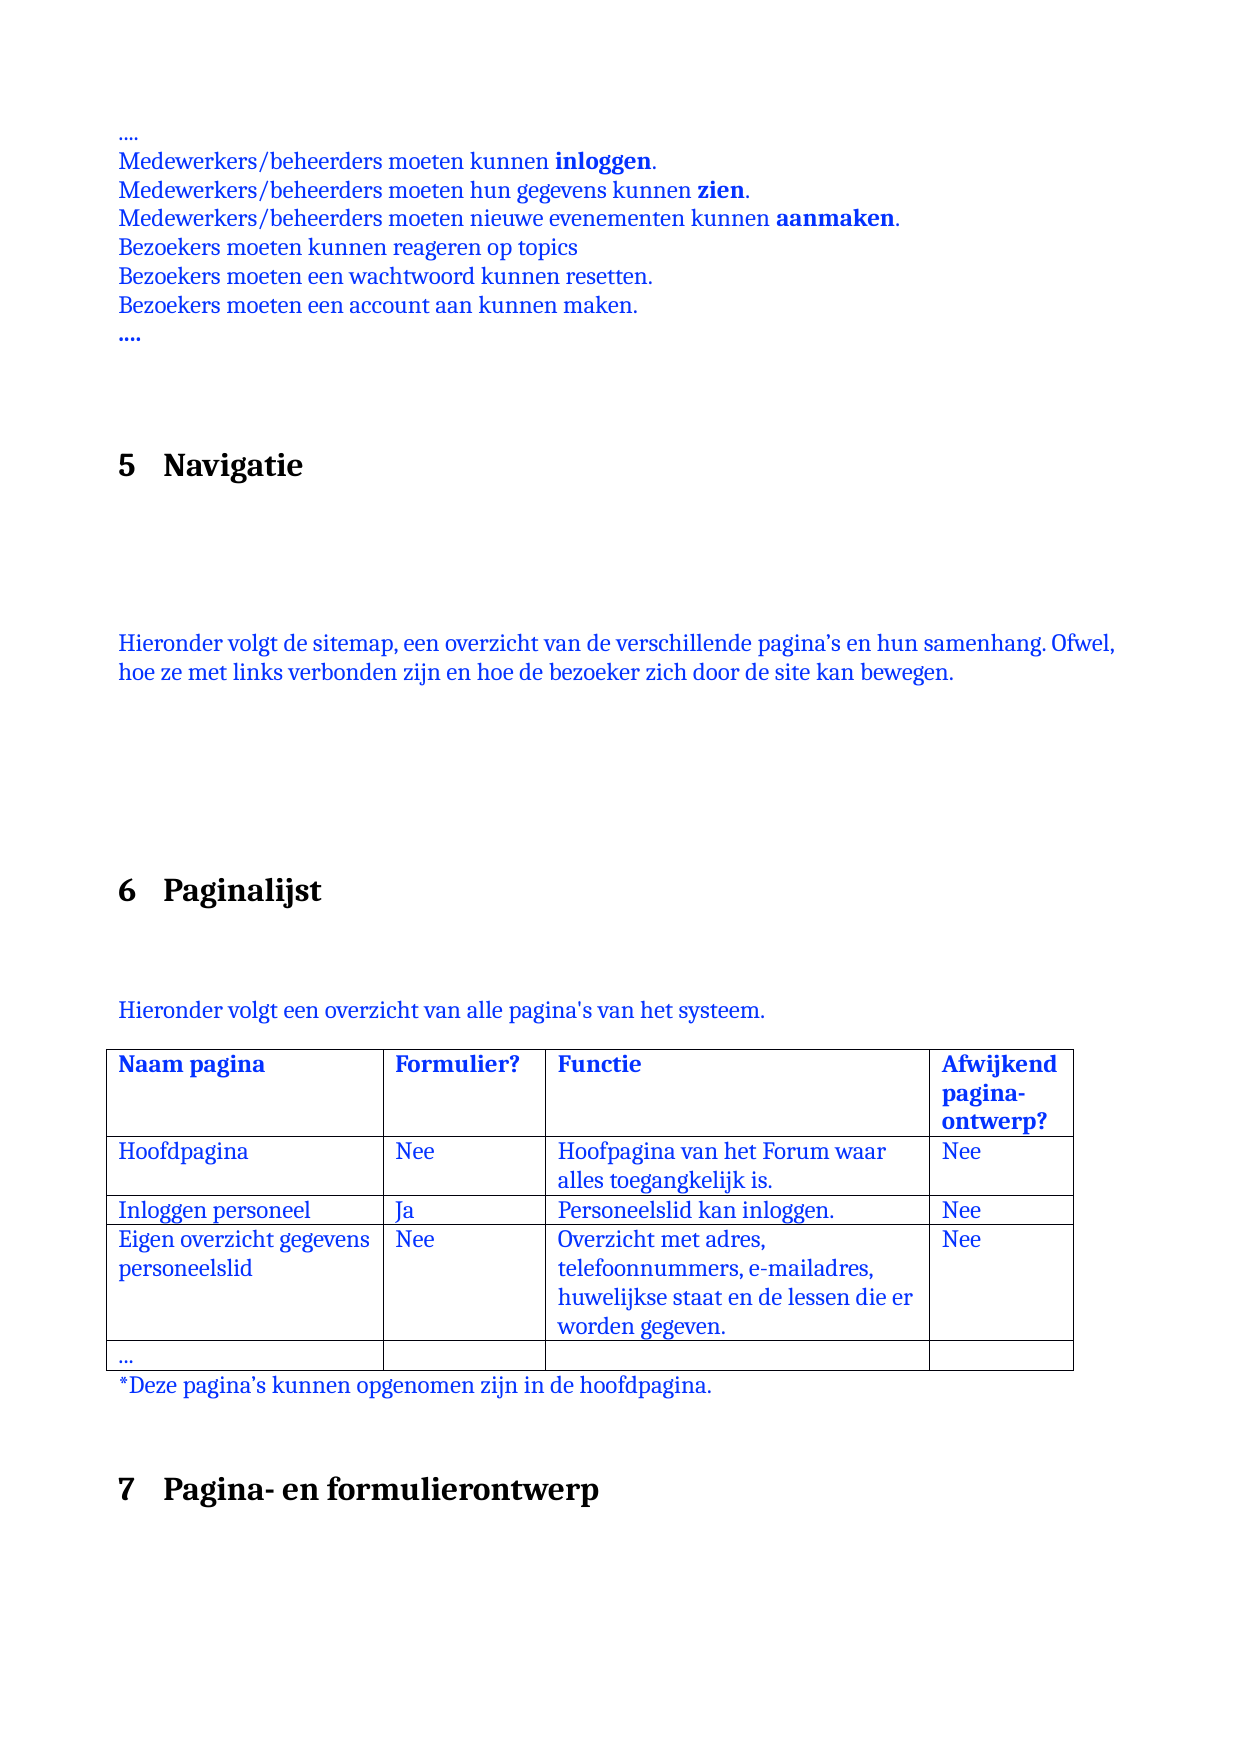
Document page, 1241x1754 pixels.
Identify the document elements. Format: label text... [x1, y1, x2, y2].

table_cell Hoofpagina van het Forum waar alles toegangkelijk is. [546, 1137, 929, 1194]
table_cell Ja [384, 1196, 545, 1224]
table_cell ... [107, 1341, 383, 1370]
text Hieronder volgt de sitemap, een overzicht van de verschillende pagina’s en hun samenhang. Ofwel, hoe ze met links verbonden zijn en hoe de bezoeker zich door de site kan bewegen. [118, 629, 1122, 686]
table_cell Nee [930, 1137, 1073, 1194]
table_cell [546, 1341, 929, 1370]
text Medewerkers/beheerders moeten hun gegevens kunnen zien. [118, 176, 1122, 204]
table_cell Personeelslid kan inloggen. [546, 1196, 929, 1224]
text *Deze pagina’s kunnen opgenomen zijn in de hoofdpagina. [118, 1371, 1122, 1400]
table_cell [384, 1341, 545, 1370]
table_cell Nee [384, 1225, 545, 1340]
subtitle Pagina- en formulierontwerp [118, 1470, 1122, 1508]
subtitle Paginalijst [118, 871, 1122, 910]
table_cell Hoofdpagina [107, 1137, 383, 1194]
table_cell Overzicht met adres, telefoonnummers, e-mailadres, huwelijkse staat en de lessen die er worden gegeven. [546, 1225, 929, 1340]
subtitle Navigatie [118, 447, 1122, 485]
table_cell Inloggen personeel [107, 1196, 383, 1224]
table_cell Nee [930, 1196, 1073, 1224]
table_cell [930, 1341, 1073, 1370]
table_cell Nee [930, 1225, 1073, 1340]
table_cell Nee [384, 1137, 545, 1194]
text Bezoekers moeten een wachtwoord kunnen resetten. [118, 262, 1122, 291]
text .... [118, 319, 1122, 348]
text Medewerkers/beheerders moeten kunnen inloggen. [118, 147, 1122, 176]
text Hieronder volgt een overzicht van alle pagina's van het systeem. [118, 996, 1122, 1025]
text Bezoekers moeten een account aan kunnen maken. [118, 291, 1122, 319]
text Bezoekers moeten kunnen reageren op topics [118, 233, 1122, 262]
table_header Naam pagina [107, 1050, 383, 1136]
text .... [118, 118, 1122, 147]
table_header Functie [546, 1050, 929, 1136]
table_header Formulier? [384, 1050, 545, 1136]
table_header Afwijkend pagina-ontwerp? [930, 1050, 1073, 1136]
table_cell Eigen overzicht gegevens personeelslid [107, 1225, 383, 1340]
text Medewerkers/beheerders moeten nieuwe evenementen kunnen aanmaken. [118, 204, 1122, 233]
